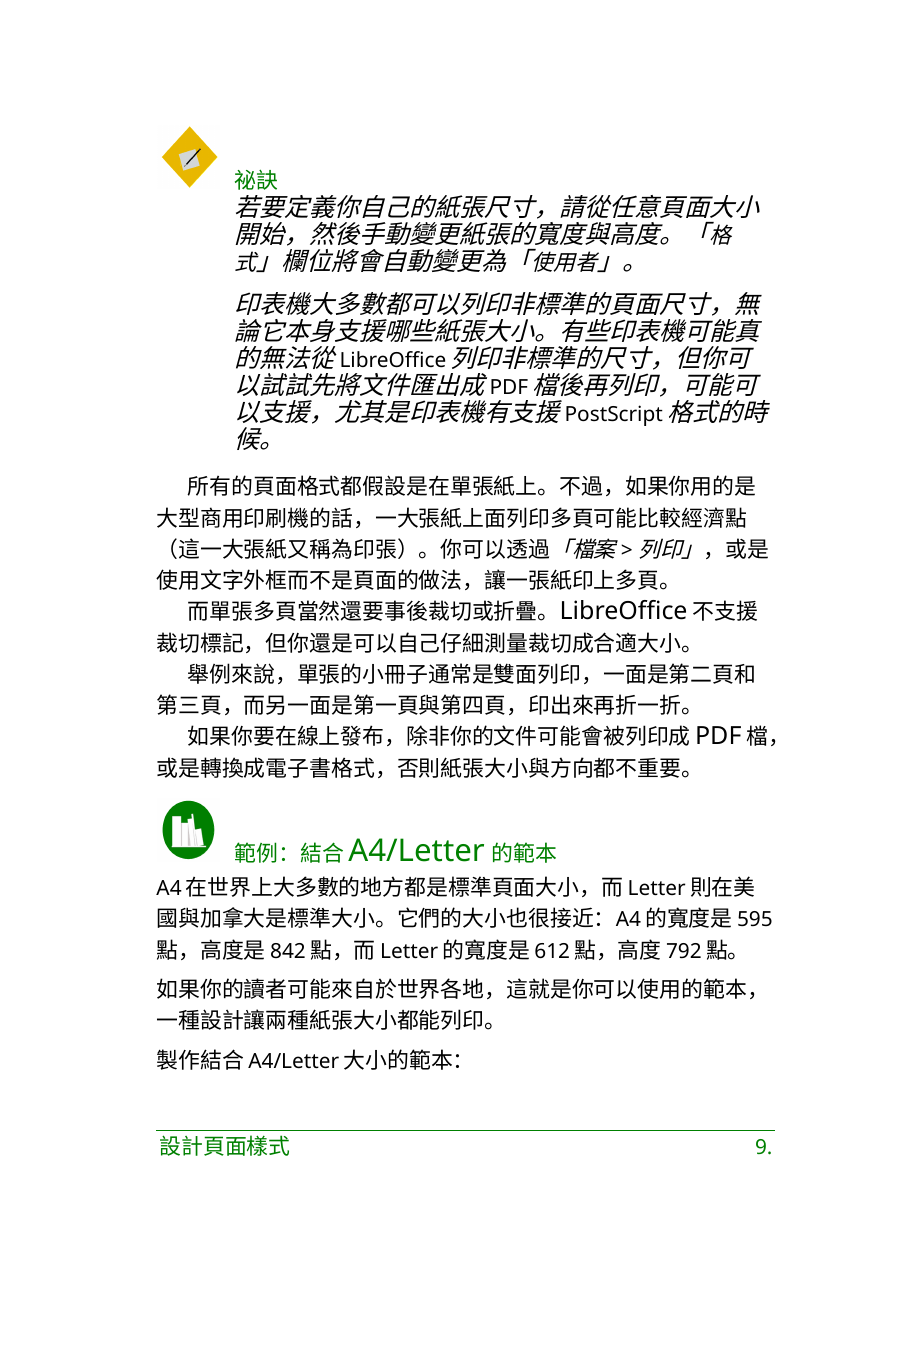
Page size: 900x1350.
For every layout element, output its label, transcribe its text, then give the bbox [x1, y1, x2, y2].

text 如果你的讀者可能來自於世界各地，這就是你可以使用的範本，一種設計讓兩種紙張大小都能列印。 [156, 973, 775, 1035]
picture [157, 125, 220, 189]
text 所有的頁面格式都假設是在單張紙上。不過，如果你用的是大型商用印刷機的話，一大張紙上面列印多頁可能比較經濟點（這一大張紙又稱為印張）。你可以透過「檔案 > 列印」，或是使用文字外框而不是頁面的做法，讓一張紙印上多頁。 [156, 470, 775, 595]
text 若要定義你自己的紙張尺寸，請從任意頁面大小開始，然後手動變更紙張的寬度與高度。「格式」欄位將會自動變更為「使用者」。 [234, 195, 775, 276]
picture [157, 798, 220, 862]
text A4在世界上大多數的地方都是標準頁面大小，而Letter則在美國與加拿大是標準大小。它們的大小也很接近：A4的寬度是595點，高度是842點，而Letter的寬度是612點，高度792點。 [156, 871, 775, 964]
text 印表機大多數都可以列印非標準的頁面尺寸，無論它本身支援哪些紙張大小。有些印表機可能真的無法從LibreOffice列印非標準的尺寸，但你可以試試先將文件匯出成PDF檔後再列印，可能可以支援，尤其是印表機有支援PostScript格式的時候。 [234, 292, 775, 454]
text 製作結合A4/Letter大小的範本： [156, 1043, 775, 1075]
text 舉例來說，單張的小冊子通常是雙面列印，一面是第二頁和第三頁，而另一面是第一頁與第四頁，印出來再折一折。 [156, 657, 775, 720]
list 祕訣 [156, 125, 775, 195]
text 而單張多頁當然還要事後裁切或折疊。LibreOffice不支援裁切標記，但你還是可以自己仔細測量裁切成合適大小。 [156, 595, 775, 657]
text 如果你要在線上發布，除非你的文件可能會被列印成PDF檔，或是轉換成電子書格式，否則紙張大小與方向都不重要。 [156, 720, 775, 782]
subtitle 範例：結合A4/Letter的範本 [156, 798, 775, 871]
